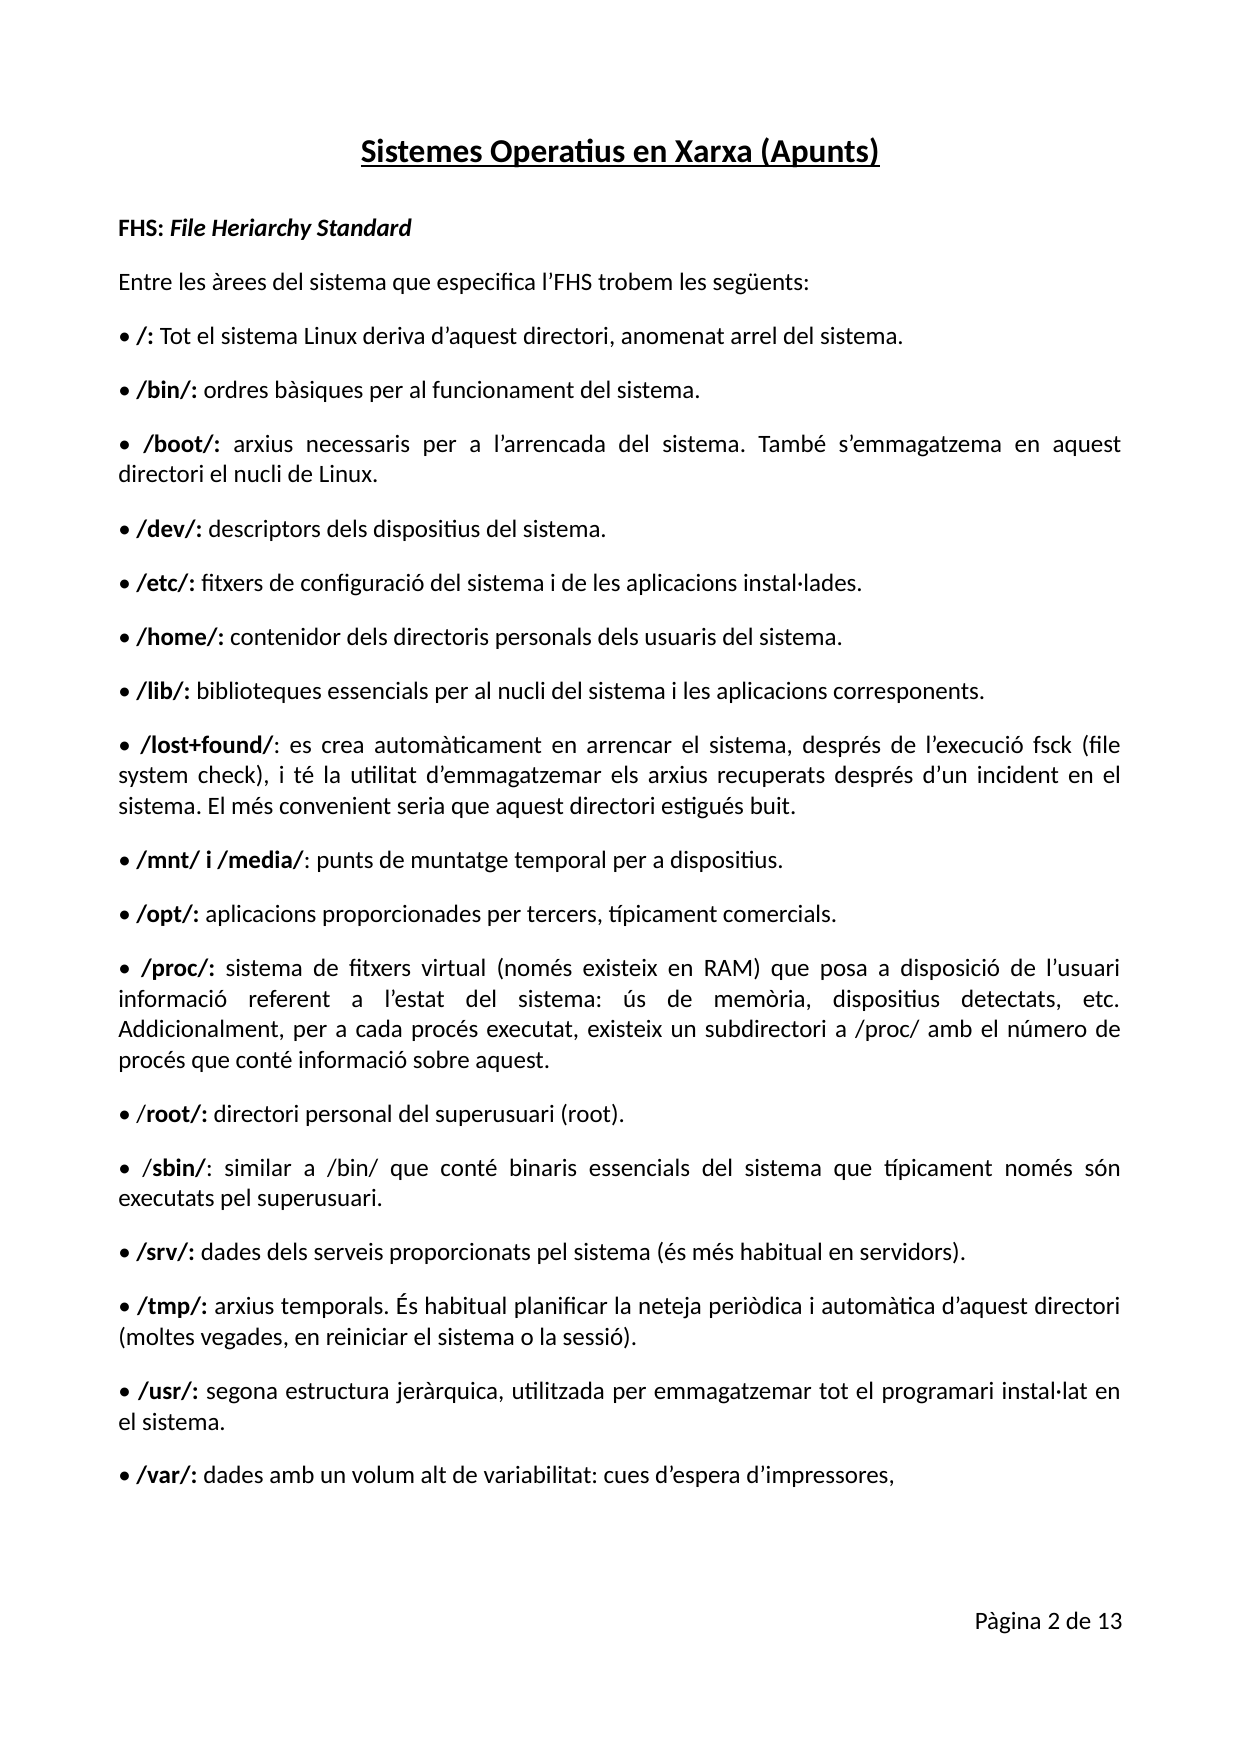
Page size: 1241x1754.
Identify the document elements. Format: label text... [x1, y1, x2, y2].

text • /opt/: aplicacions proporcionades per tercers, típicament comercials. [118, 898, 1122, 929]
text • /home/: contenidor dels directoris personals dels usuaris del sistema. [118, 621, 1122, 651]
text • /proc/: sistema de fitxers virtual (només existeix en RAM) que posa a disposició de l’usuari informació referent a l’estat del sistema: ús de memòria, dispositius detectats, etc. Addicionalment, per a cada procés executat, existeix un subdirectori a /proc/ amb el número de procés que conté informació sobre aquest. [118, 952, 1122, 1074]
text • /root/: directori personal del superusuari (root). [118, 1098, 1122, 1128]
text FHS: File Heriarchy Standard [118, 212, 1122, 242]
text • /sbin/: similar a /bin/ que conté binaris essencials del sistema que típicament només són executats pel superusuari. [118, 1152, 1122, 1213]
text • /srv/: dades dels serveis proporcionats pel sistema (és més habitual en servidors). [118, 1236, 1122, 1267]
text • /lost+found/: es crea automàticament en arrencar el sistema, després de l’execució fsck (file system check), i té la utilitat d’emmagatzemar els arxius recuperats després d’un incident en el sistema. El més convenient seria que aquest directori estigués buit. [118, 729, 1122, 821]
text • /etc/: fitxers de configuració del sistema i de les aplicacions instal·lades. [118, 567, 1122, 597]
text • /boot/: arxius necessaris per a l’arrencada del sistema. També s’emmagatzema en aquest directori el nucli de Linux. [118, 428, 1122, 489]
text • /: Tot el sistema Linux deriva d’aquest directori, anomenat arrel del sistema. [118, 320, 1122, 351]
text • /usr/: segona estructura jeràrquica, utilitzada per emmagatzemar tot el programari instal·lat en el sistema. [118, 1375, 1122, 1436]
text • /mnt/ i /media/: punts de muntatge temporal per a dispositius. [118, 844, 1122, 874]
text • /dev/: descriptors dels dispositius del sistema. [118, 513, 1122, 543]
text Entre les àrees del sistema que especifica l’FHS trobem les següents: [118, 266, 1122, 296]
text • /tmp/: arxius temporals. És habitual planificar la neteja periòdica i automàtica d’aquest directori (moltes vegades, en reiniciar el sistema o la sessió). [118, 1291, 1122, 1352]
text • /bin/: ordres bàsiques per al funcionament del sistema. [118, 374, 1122, 404]
text • /lib/: biblioteques essencials per al nucli del sistema i les aplicacions corresponents. [118, 675, 1122, 705]
text • /var/: dades amb un volum alt de variabilitat: cues d’espera d’impressores, [118, 1460, 1122, 1490]
